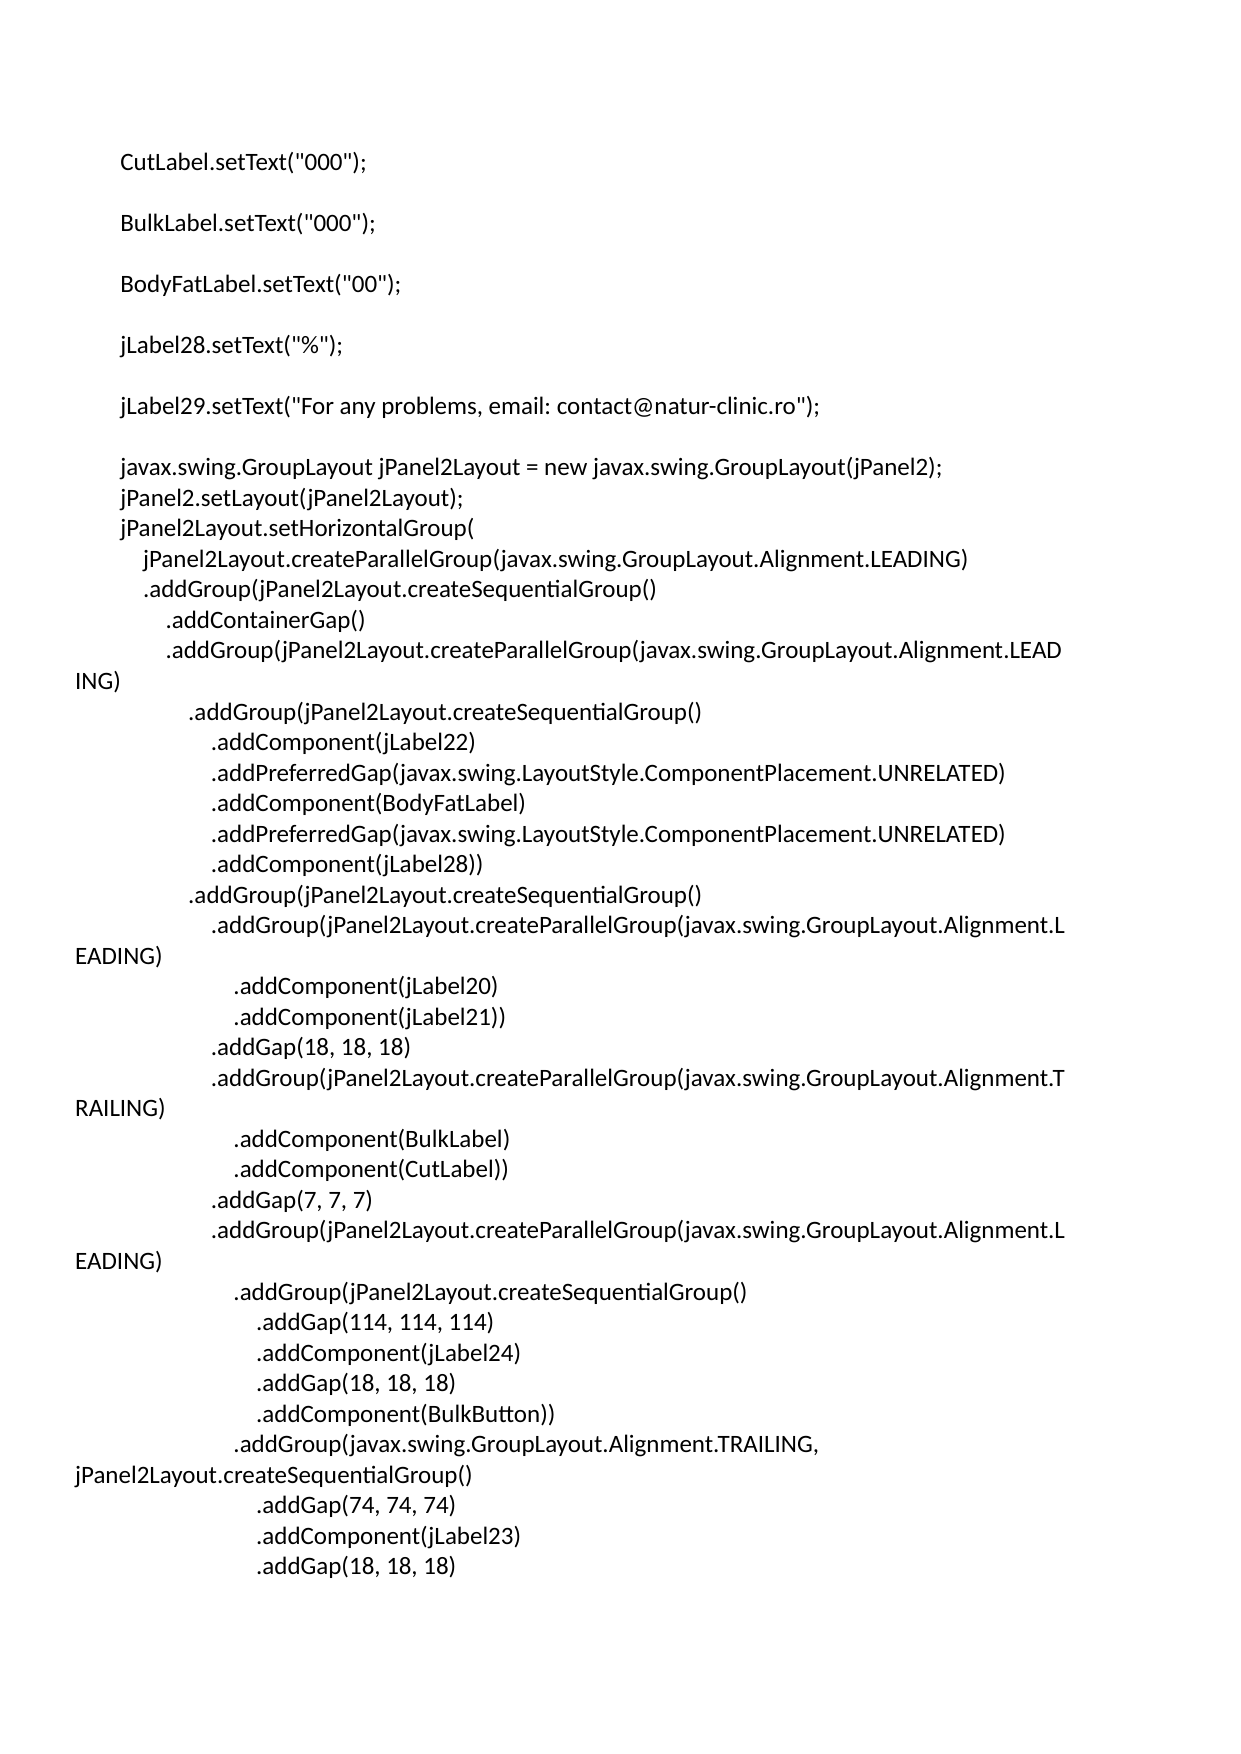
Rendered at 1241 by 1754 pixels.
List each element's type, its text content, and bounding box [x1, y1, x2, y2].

text .addComponent(jLabel21)) [75, 1001, 1067, 1031]
text CutLabel.setText("000"); [75, 146, 1067, 177]
text jPanel2Layout.setHorizontalGroup( [75, 513, 1067, 543]
text BodyFatLabel.setText("00"); [75, 268, 1067, 299]
text jLabel28.setText("%"); [75, 329, 1067, 360]
text .addComponent(BulkLabel) [75, 1123, 1067, 1153]
text .addComponent(BodyFatLabel) [75, 787, 1067, 818]
text .addGap(7, 7, 7) [75, 1184, 1067, 1214]
text .addGroup(jPanel2Layout.createSequentialGroup() [75, 696, 1067, 726]
text .addPreferredGap(javax.swing.LayoutStyle.ComponentPlacement.UNRELATED) [75, 818, 1067, 848]
text .addGroup(jPanel2Layout.createParallelGroup(javax.swing.GroupLayout.Alignment.LEADING) [75, 909, 1067, 970]
text .addGroup(javax.swing.GroupLayout.Alignment.TRAILING, jPanel2Layout.createSequentialGroup() [75, 1428, 1067, 1489]
text .addGroup(jPanel2Layout.createParallelGroup(javax.swing.GroupLayout.Alignment.LEADING) [75, 1214, 1067, 1276]
text .addPreferredGap(javax.swing.LayoutStyle.ComponentPlacement.UNRELATED) [75, 757, 1067, 787]
text .addGap(18, 18, 18) [75, 1367, 1067, 1398]
text .addGroup(jPanel2Layout.createSequentialGroup() [75, 1276, 1067, 1306]
text .addComponent(jLabel22) [75, 726, 1067, 757]
text BulkLabel.setText("000"); [75, 207, 1067, 238]
text jPanel2Layout.createParallelGroup(javax.swing.GroupLayout.Alignment.LEADING) [75, 543, 1067, 574]
text javax.swing.GroupLayout jPanel2Layout = new javax.swing.GroupLayout(jPanel2); [75, 452, 1067, 482]
text .addGap(18, 18, 18) [75, 1550, 1067, 1581]
text .addGap(18, 18, 18) [75, 1031, 1067, 1062]
text jLabel29.setText("For any problems, email: contact@natur-clinic.ro"); [75, 391, 1067, 421]
text .addComponent(jLabel23) [75, 1520, 1067, 1550]
text .addGroup(jPanel2Layout.createParallelGroup(javax.swing.GroupLayout.Alignment.TRAILING) [75, 1062, 1067, 1123]
text .addComponent(BulkButton)) [75, 1398, 1067, 1428]
text .addGroup(jPanel2Layout.createParallelGroup(javax.swing.GroupLayout.Alignment.LEADING) [75, 635, 1067, 696]
text .addGroup(jPanel2Layout.createSequentialGroup() [75, 574, 1067, 604]
text .addGap(114, 114, 114) [75, 1306, 1067, 1337]
text .addGap(74, 74, 74) [75, 1489, 1067, 1520]
text .addComponent(jLabel24) [75, 1337, 1067, 1367]
text .addComponent(jLabel20) [75, 970, 1067, 1001]
text .addContainerGap() [75, 604, 1067, 635]
text jPanel2.setLayout(jPanel2Layout); [75, 482, 1067, 513]
text .addGroup(jPanel2Layout.createSequentialGroup() [75, 879, 1067, 909]
text .addComponent(jLabel28)) [75, 848, 1067, 879]
text .addComponent(CutLabel)) [75, 1153, 1067, 1184]
